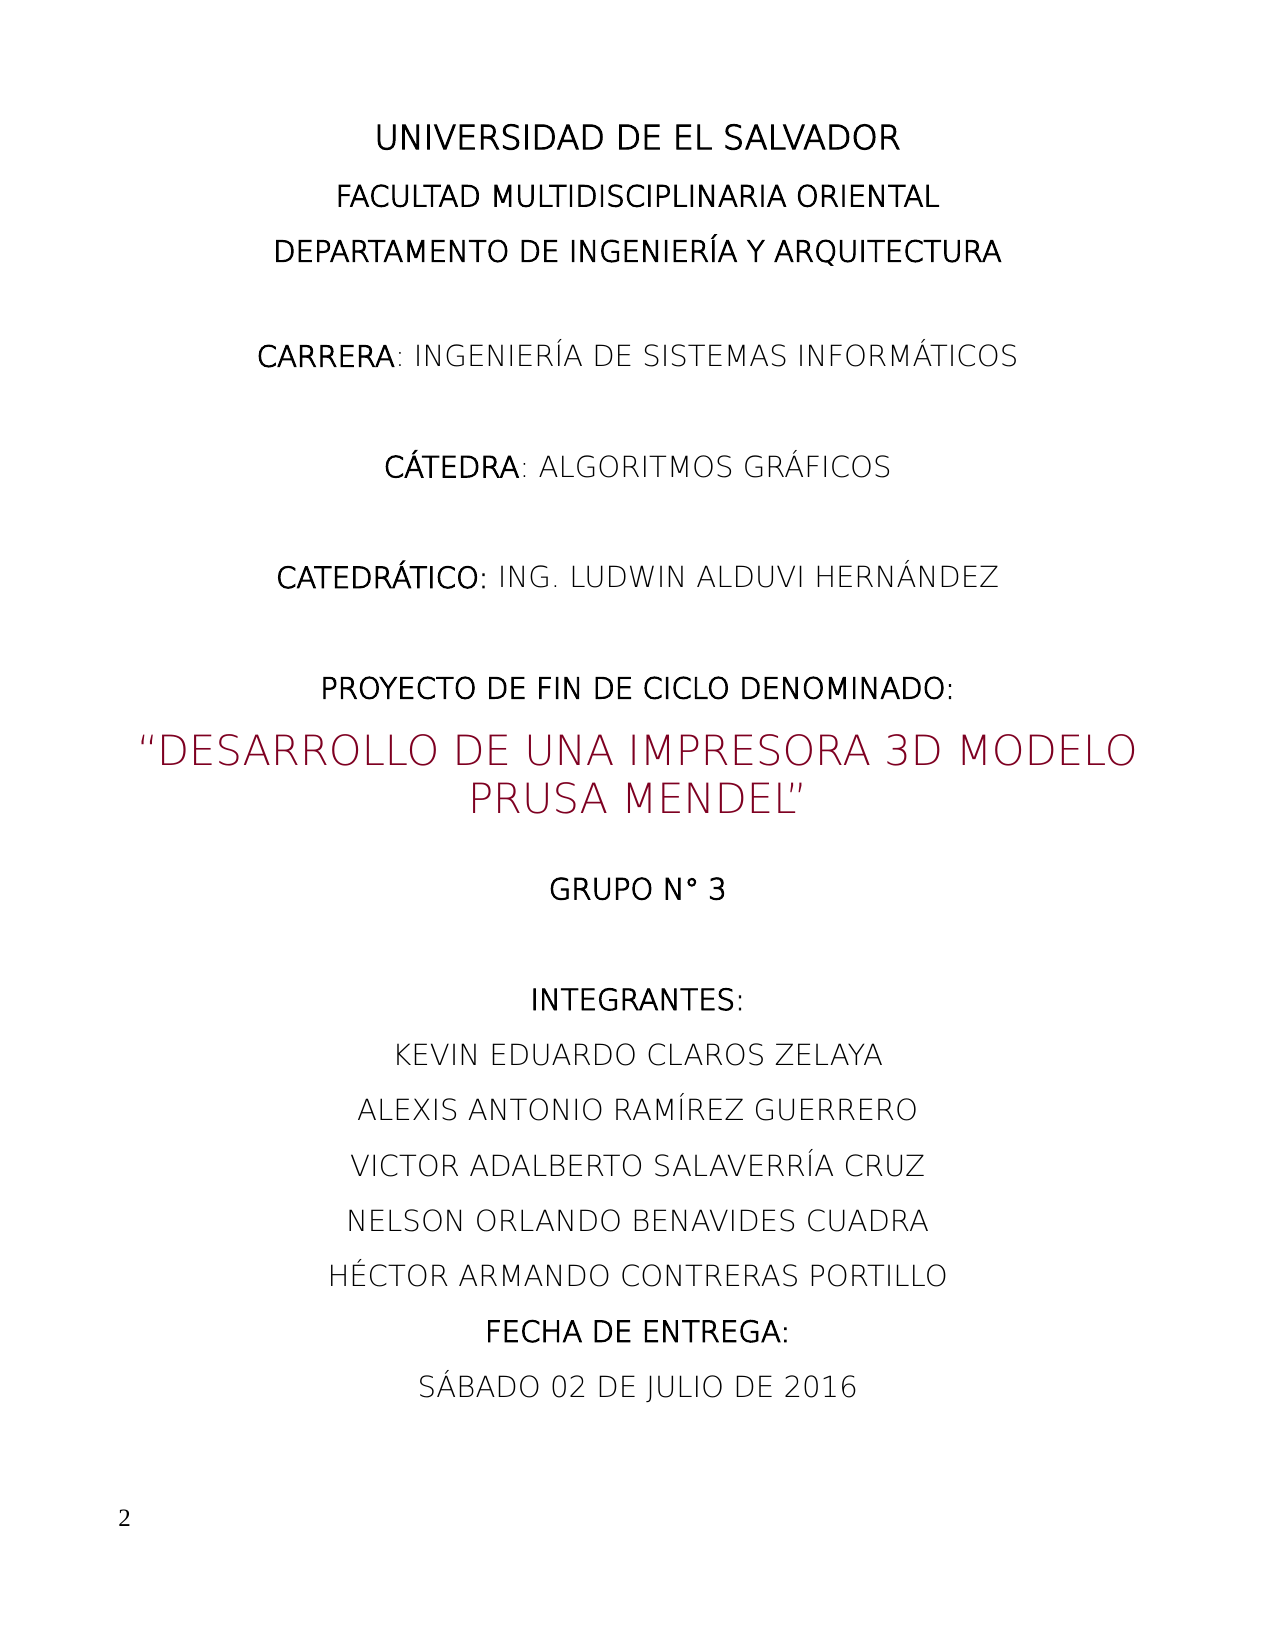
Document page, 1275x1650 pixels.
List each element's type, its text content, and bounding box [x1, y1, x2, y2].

text HÉCTOR ARMANDO CONTRERAS PORTILLO [118, 1259, 1157, 1293]
text GRUPO N° 3 [118, 872, 1157, 906]
text VICTOR ADALBERTO SALAVERRÍA CRUZ [118, 1149, 1157, 1183]
text FACULTAD MULTIDISCIPLINARIA ORIENTAL [118, 179, 1157, 213]
text NELSON ORLANDO BENAVIDES CUADRA [118, 1204, 1157, 1238]
text PROYECTO DE FIN DE CICLO DENOMINADO: [118, 671, 1157, 705]
text CARRERA: INGENIERÍA DE SISTEMAS INFORMÁTICOS [118, 339, 1157, 373]
text CÁTEDRA: ALGORITMOS GRÁFICOS [118, 450, 1157, 484]
text ALEXIS ANTONIO RAMÍREZ GUERRERO [118, 1093, 1157, 1127]
text “DESARROLLO DE UNA IMPRESORA 3D MODELO PRUSA MENDEL” [118, 727, 1157, 824]
text SÁBADO 02 DE JULIO DE 2016 [118, 1370, 1157, 1404]
text KEVIN EDUARDO CLAROS ZELAYA [118, 1038, 1157, 1072]
text FECHA DE ENTREGA: [118, 1315, 1157, 1349]
text CATEDRÁTICO: ING. LUDWIN ALDUVI HERNÁNDEZ [118, 561, 1157, 595]
text UNIVERSIDAD DE EL SALVADOR [118, 118, 1157, 157]
text DEPARTAMENTO DE INGENIERÍA Y ARQUITECTURA [118, 234, 1157, 268]
text INTEGRANTES: [118, 983, 1157, 1017]
